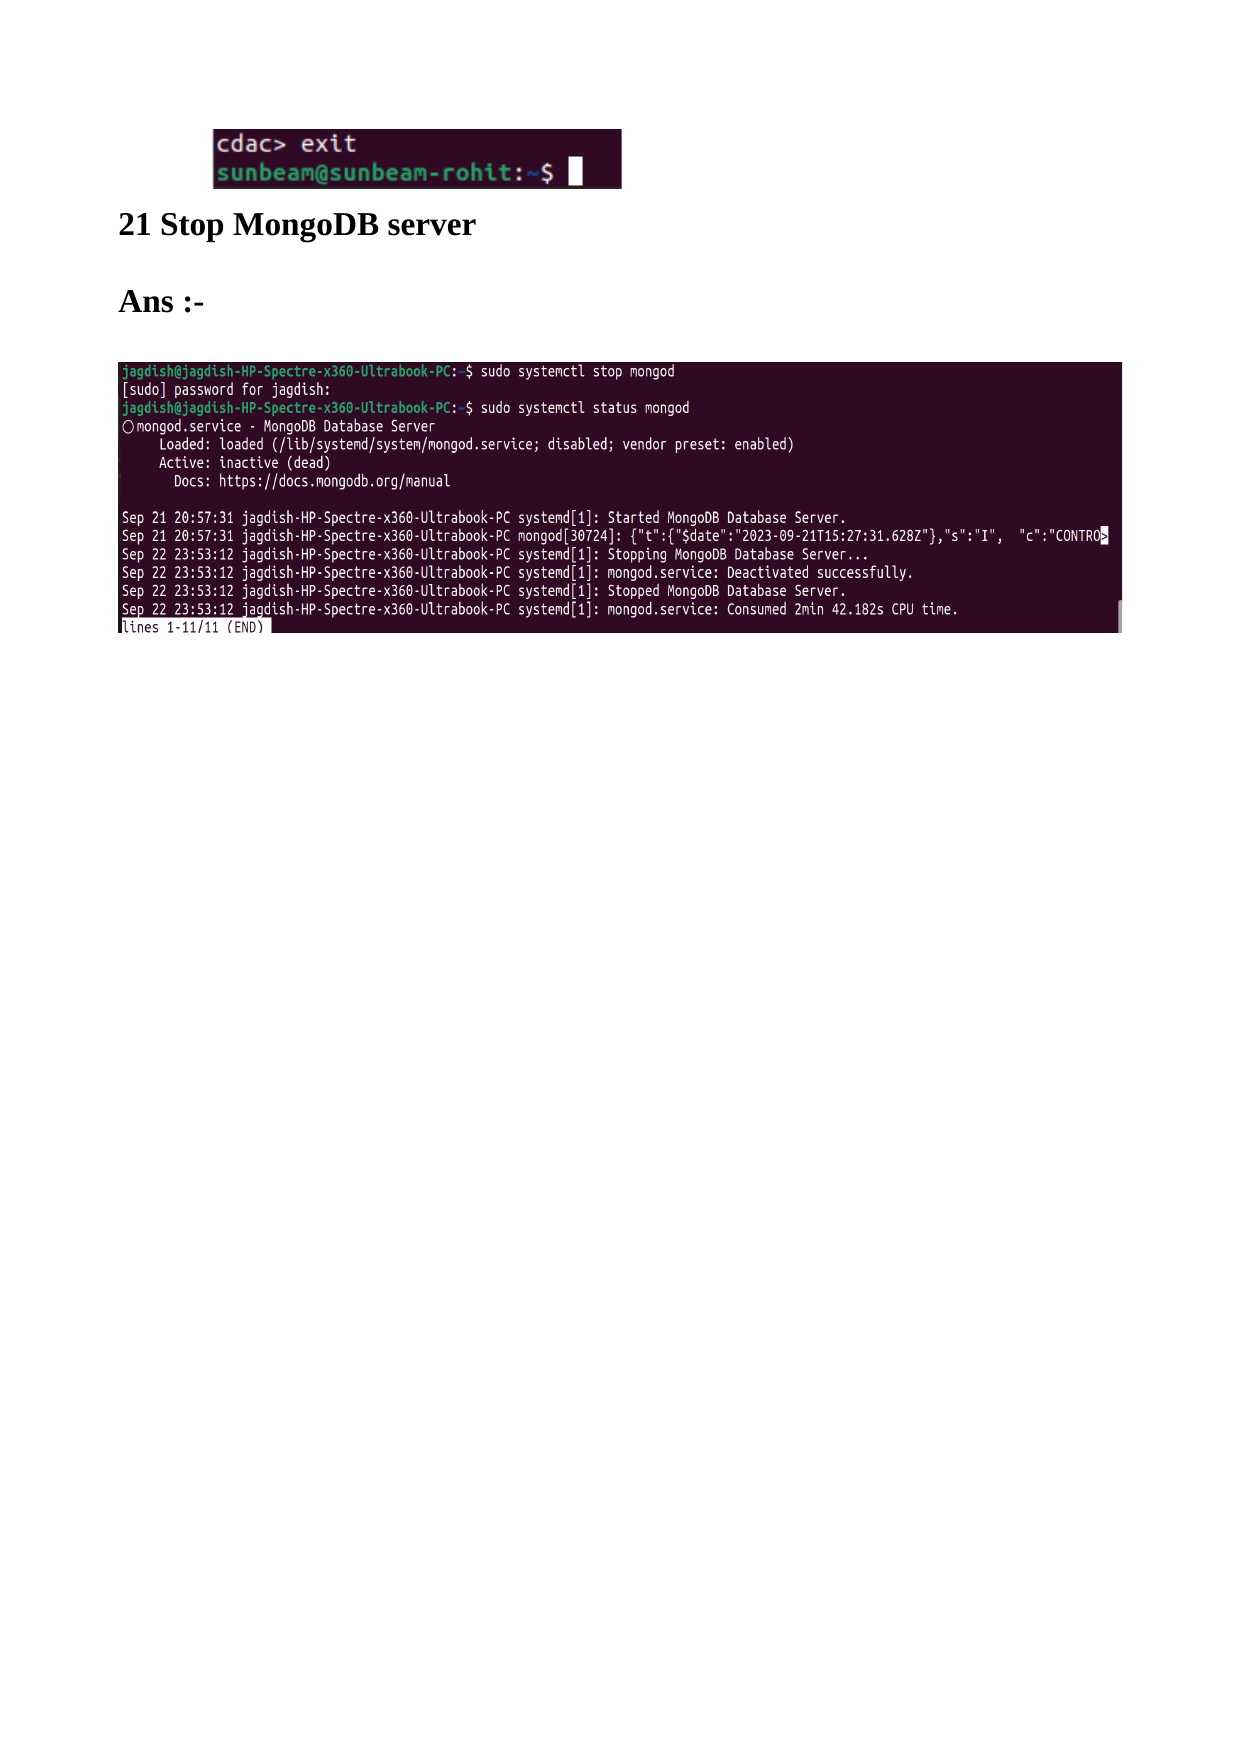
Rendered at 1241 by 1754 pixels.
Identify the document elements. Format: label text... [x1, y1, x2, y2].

text Ans :- [118, 281, 1122, 319]
text 21 Stop MongoDB server [118, 204, 1122, 243]
picture [212, 129, 622, 189]
picture [118, 362, 1123, 633]
